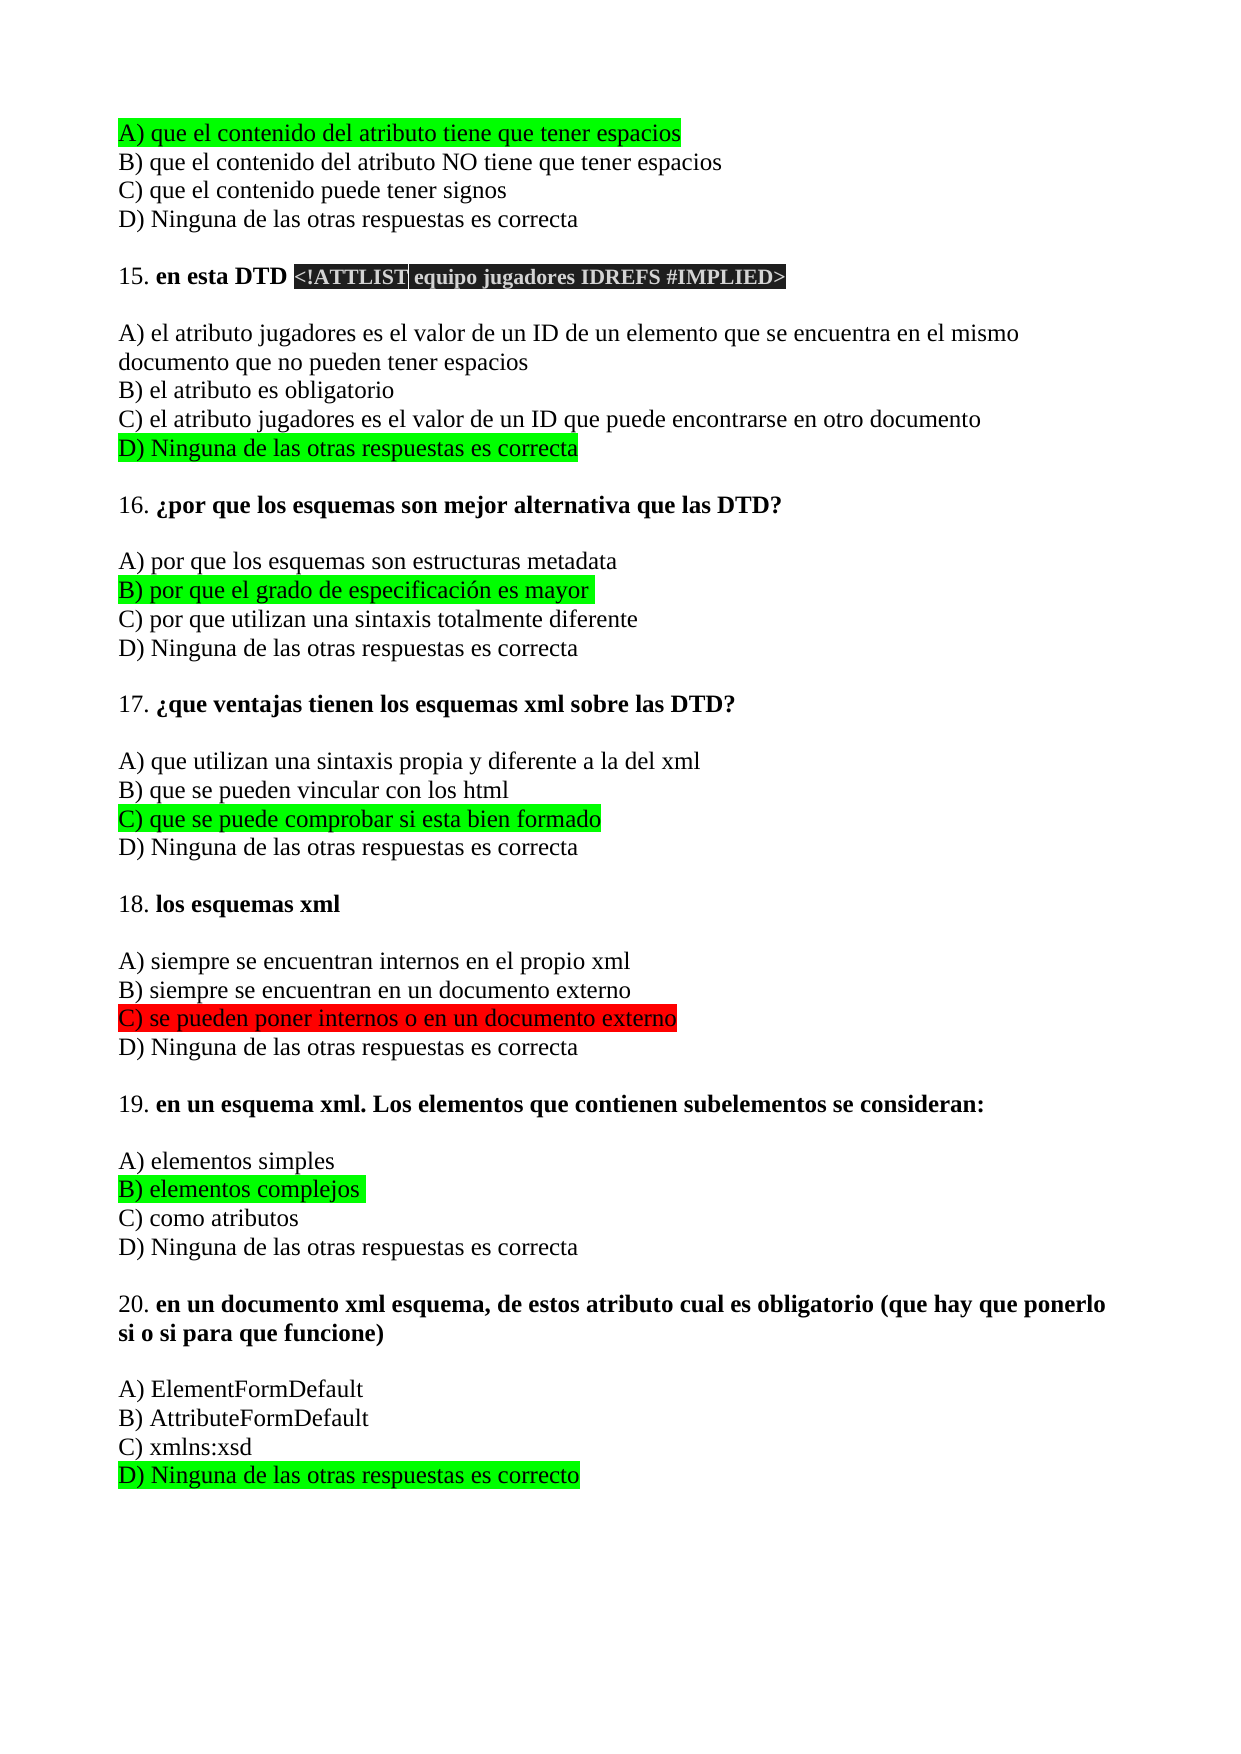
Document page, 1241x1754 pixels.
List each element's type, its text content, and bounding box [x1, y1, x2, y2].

text D) Ninguna de las otras respuestas es correcta [118, 1032, 1122, 1061]
text 20. en un documento xml esquema, de estos atributo cual es obligatorio (que hay que ponerlo si o si para que funcione) [118, 1289, 1122, 1346]
text B) que se pueden vincular con los html [118, 775, 1122, 804]
text A) el atributo jugadores es el valor de un ID de un elemento que se encuentra en el mismo documento que no pueden tener espacios [118, 318, 1122, 375]
text C) que se puede comprobar si esta bien formado [118, 804, 1122, 832]
text D) Ninguna de las otras respuestas es correcta [118, 832, 1122, 861]
text D) Ninguna de las otras respuestas es correcta [118, 204, 1122, 233]
text B) siempre se encuentran en un documento externo [118, 975, 1122, 1003]
text 17. ¿que ventajas tienen los esquemas xml sobre las DTD? [118, 689, 1122, 718]
text D) Ninguna de las otras respuestas es correcta [118, 1232, 1122, 1261]
text B) elementos complejos [118, 1174, 1122, 1203]
text A) ElementFormDefault [118, 1374, 1122, 1403]
text C) por que utilizan una sintaxis totalmente diferente [118, 604, 1122, 633]
text A) que utilizan una sintaxis propia y diferente a la del xml [118, 746, 1122, 775]
text D) Ninguna de las otras respuestas es correcto [118, 1461, 1122, 1489]
text A) elementos simples [118, 1146, 1122, 1174]
text C) se pueden poner internos o en un documento externo [118, 1003, 1122, 1032]
text 15. en esta DTD <!ATTLIST equipo jugadores IDREFS #IMPLIED> [118, 261, 1122, 290]
text A) que el contenido del atributo tiene que tener espacios [118, 118, 1122, 147]
text B) que el contenido del atributo NO tiene que tener espacios [118, 147, 1122, 176]
text B) por que el grado de especificación es mayor [118, 575, 1122, 604]
text B) AttributeFormDefault [118, 1403, 1122, 1432]
text C) xmlns:xsd [118, 1432, 1122, 1461]
text D) Ninguna de las otras respuestas es correcta [118, 633, 1122, 661]
text B) el atributo es obligatorio [118, 375, 1122, 404]
text 19. en un esquema xml. Los elementos que contienen subelementos se consideran: [118, 1089, 1122, 1118]
text 16. ¿por que los esquemas son mejor alternativa que las DTD? [118, 490, 1122, 518]
text C) que el contenido puede tener signos [118, 176, 1122, 204]
text C) como atributos [118, 1203, 1122, 1232]
text C) el atributo jugadores es el valor de un ID que puede encontrarse en otro documento [118, 404, 1122, 433]
text 18. los esquemas xml [118, 889, 1122, 918]
text D) Ninguna de las otras respuestas es correcta [118, 433, 1122, 462]
text A) siempre se encuentran internos en el propio xml [118, 946, 1122, 975]
text A) por que los esquemas son estructuras metadata [118, 546, 1122, 575]
